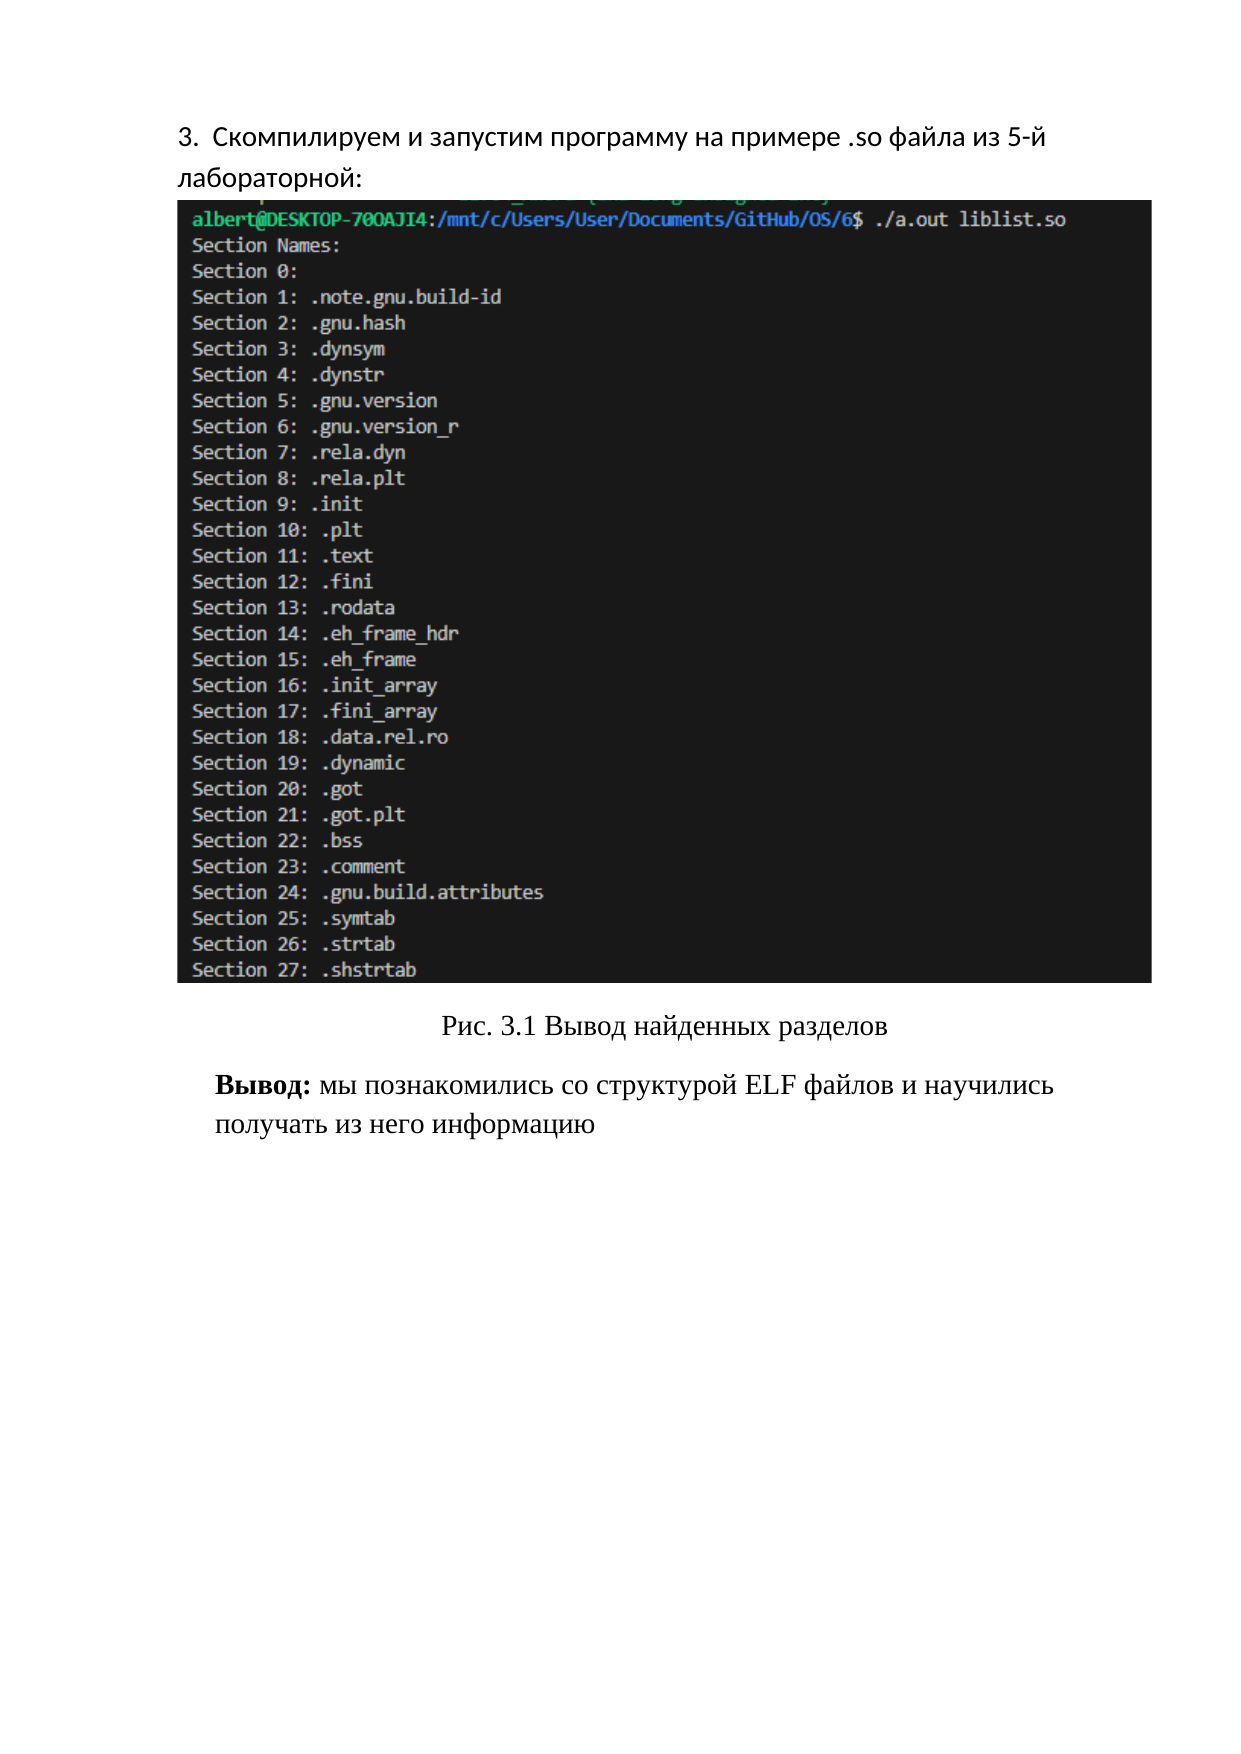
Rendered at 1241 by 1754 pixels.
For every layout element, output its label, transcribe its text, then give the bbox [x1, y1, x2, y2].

text 3. Скомпилируем и запустим программу на примере .so файла из 5-й лабораторной: [177, 118, 1152, 200]
text Вывод: мы познакомились со структурой ELF файлов и научились получать из него информацию [215, 1067, 1152, 1139]
text Рис. 3.1 Вывод найденных разделов [177, 1008, 1152, 1041]
